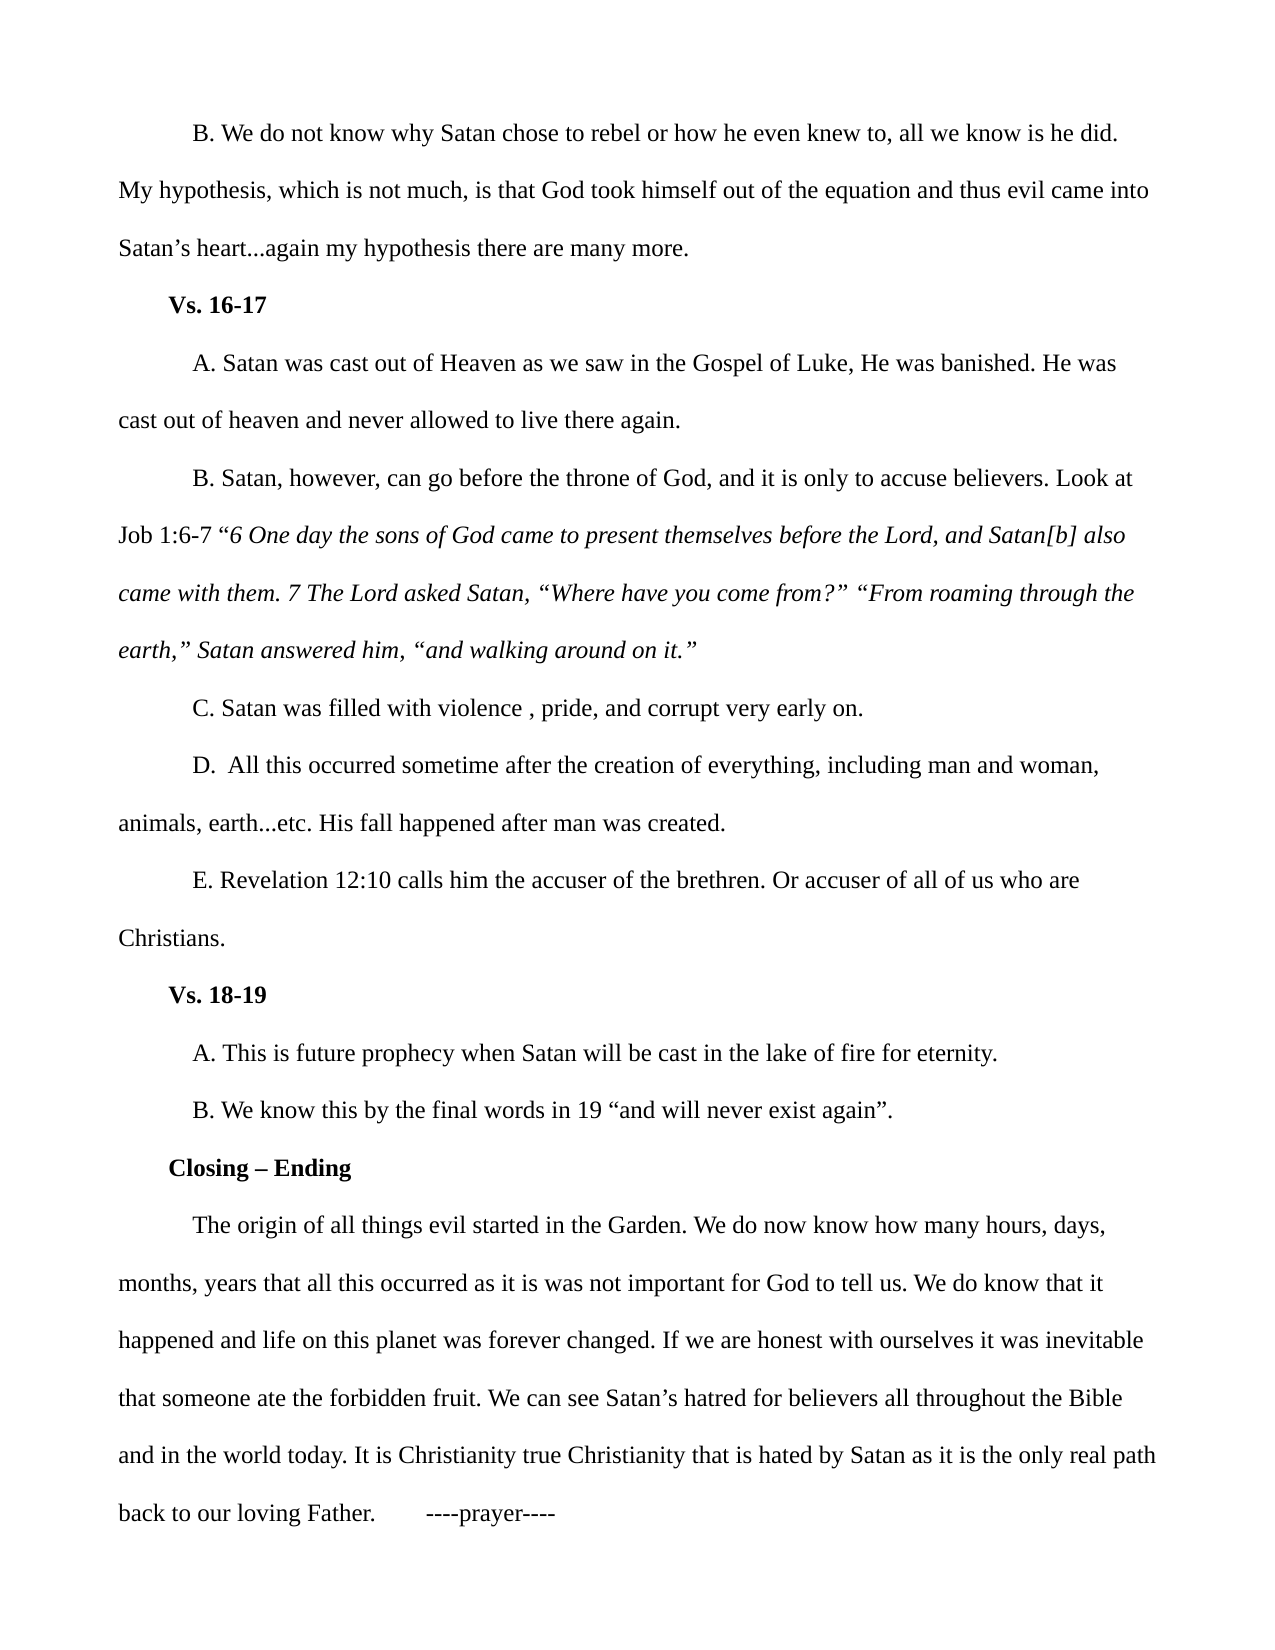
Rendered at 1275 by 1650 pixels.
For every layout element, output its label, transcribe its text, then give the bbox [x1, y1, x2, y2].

text D. All this occurred sometime after the creation of everything, including man and woman, animals, earth...etc. His fall happened after man was created. [118, 751, 1157, 837]
text Closing – Ending [118, 1153, 1157, 1182]
text A. This is future prophecy when Satan will be cast in the lake of fire for eternity. [118, 1038, 1157, 1067]
text A. Satan was cast out of Heaven as we saw in the Gospel of Luke, He was banished. He was cast out of heaven and never allowed to live there again. [118, 348, 1157, 434]
text B. Satan, however, can go before the throne of God, and it is only to accuse believers. Look at Job 1:6-7 “6 One day the sons of God came to present themselves before the Lord, and Satan[b] also came with them. 7 The Lord asked Satan, “Where have you come from?” “From roaming through the earth,” Satan answered him, “and walking around on it.” [118, 463, 1157, 664]
text The origin of all things evil started in the Garden. We do now know how many hours, days, months, years that all this occurred as it is was not important for God to tell us. We do know that it happened and life on this planet was forever changed. If we are honest with ourselves it was inevitable that someone ate the forbidden fruit. We can see Satan’s hatred for believers all throughout the Bible and in the world today. It is Christianity true Christianity that is hated by Satan as it is the only real path back to our loving Father. ----prayer---- [118, 1211, 1157, 1527]
text B. We do not know why Satan chose to rebel or how he even knew to, all we know is he did. My hypothesis, which is not much, is that God took himself out of the equation and thus evil came into Satan’s heart...again my hypothesis there are many more. [118, 118, 1157, 262]
text Vs. 18-19 [118, 981, 1157, 1009]
text E. Revelation 12:10 calls him the accuser of the brethren. Or accuser of all of us who are Christians. [118, 866, 1157, 952]
text B. We know this by the final words in 19 “and will never exist again”. [118, 1096, 1157, 1124]
text C. Satan was filled with violence , pride, and corrupt very early on. [118, 693, 1157, 722]
text Vs. 16-17 [118, 291, 1157, 319]
